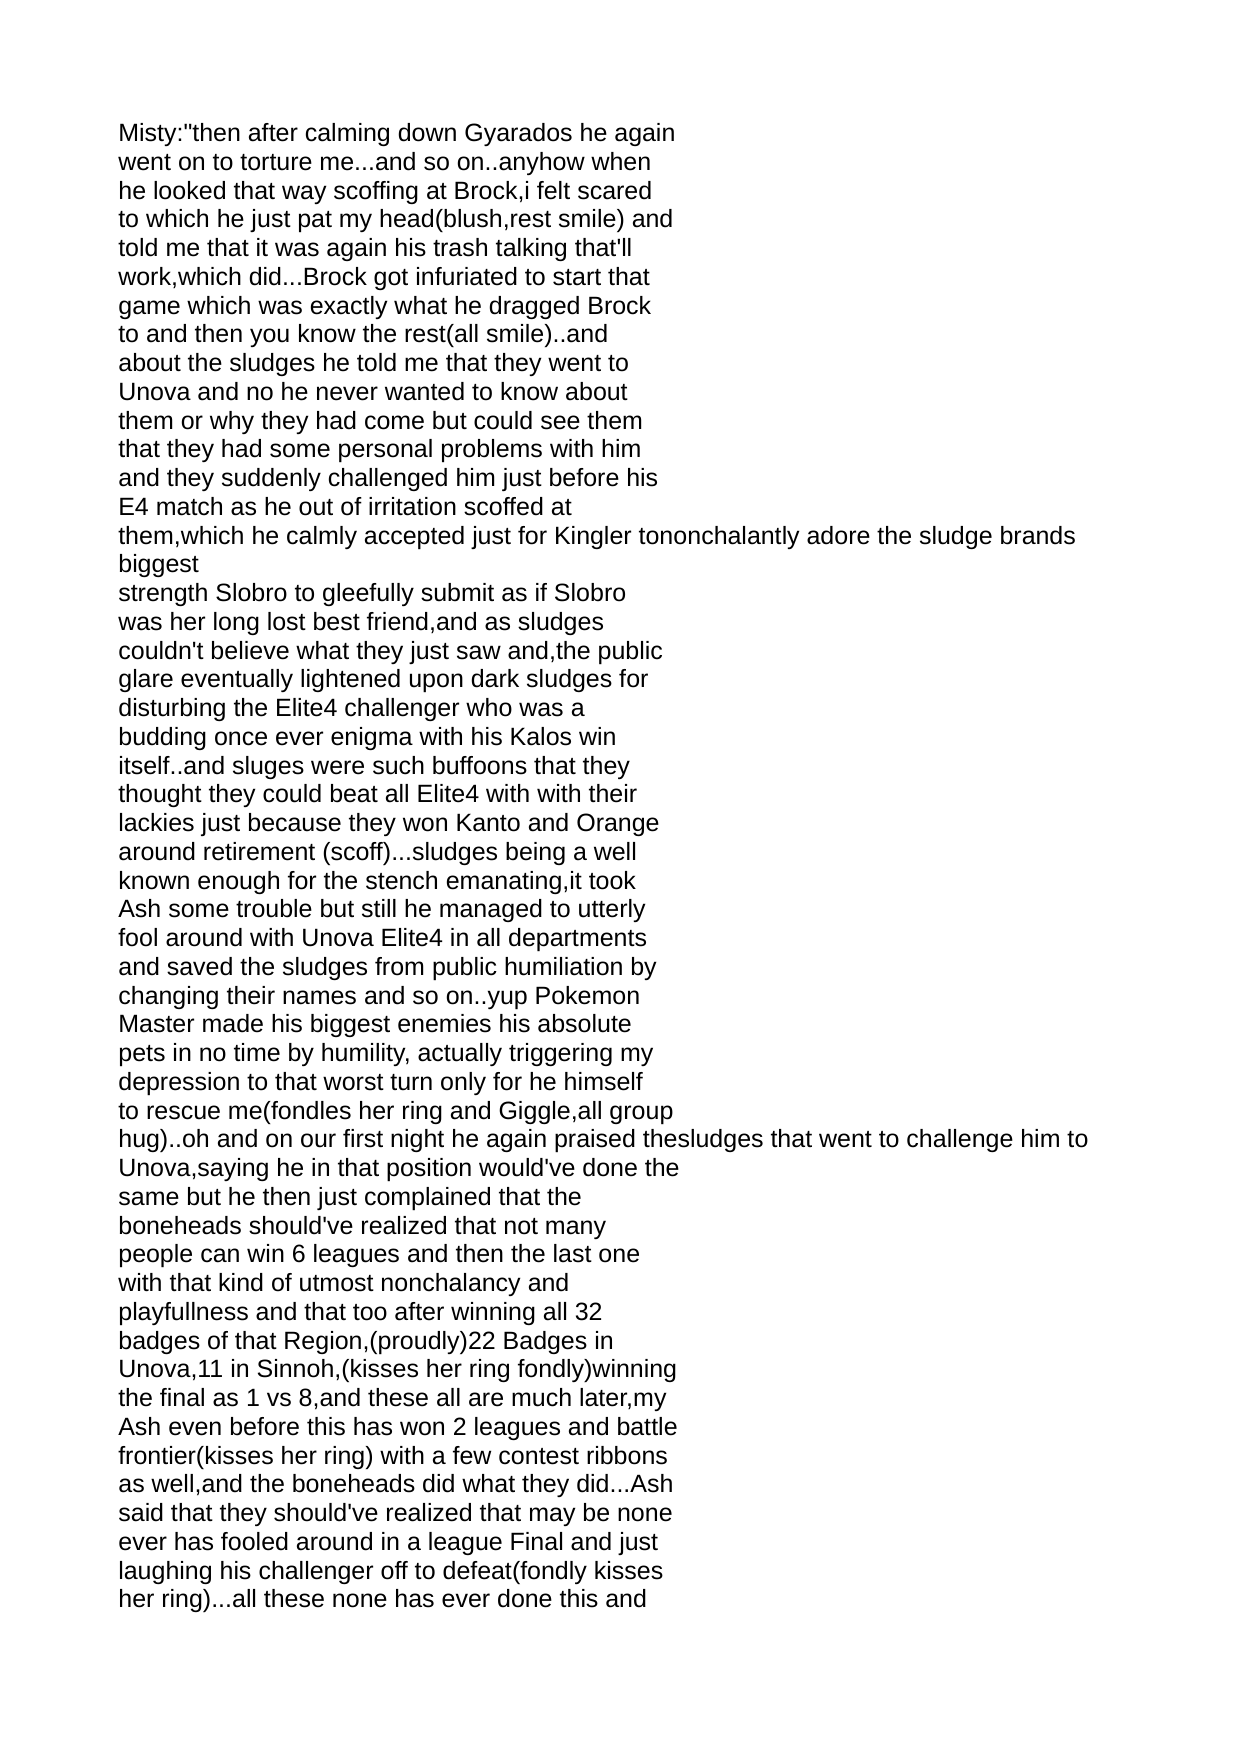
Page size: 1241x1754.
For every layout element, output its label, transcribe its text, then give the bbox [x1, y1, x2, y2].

text same but he then just complained that the [118, 1182, 1122, 1211]
text disturbing the Elite4 challenger who was a [118, 693, 1122, 722]
text around retirement (scoff)...sludges being a well [118, 837, 1122, 866]
text hug)..oh and on our first night he again praised thesludges that went to challenge him to [118, 1124, 1122, 1153]
text changing their names and so on..yup Pokemon [118, 981, 1122, 1009]
text work,which did...Brock got infuriated to start that [118, 262, 1122, 291]
text people can win 6 leagues and then the last one [118, 1239, 1122, 1268]
text that they had some personal problems with him [118, 434, 1122, 463]
text and saved the sludges from public humiliation by [118, 952, 1122, 981]
text her ring)...all these none has ever done this and [118, 1584, 1122, 1613]
text frontier(kisses her ring) with a few contest ribbons [118, 1441, 1122, 1469]
text Unova,saying he in that position would've done the [118, 1153, 1122, 1182]
text to which he just pat my head(blush,rest smile) and [118, 204, 1122, 233]
text them,which he calmly accepted just for Kingler tononchalantly adore the sludge brands biggest [118, 521, 1122, 578]
text laughing his challenger off to defeat(fondly kisses [118, 1556, 1122, 1584]
text itself..and sluges were such buffoons that they [118, 751, 1122, 779]
text ever has fooled around in a league Final and just [118, 1527, 1122, 1556]
text Misty:"then after calming down Gyarados he again [118, 118, 1122, 147]
text about the sludges he told me that they went to [118, 348, 1122, 377]
text boneheads should've realized that not many [118, 1211, 1122, 1239]
text Ash even before this has won 2 leagues and battle [118, 1412, 1122, 1441]
text Master made his biggest enemies his absolute [118, 1009, 1122, 1038]
text pets in no time by humility, actually triggering my [118, 1038, 1122, 1067]
text fool around with Unova Elite4 in all departments [118, 923, 1122, 952]
text Ash some trouble but still he managed to utterly [118, 894, 1122, 923]
text couldn't believe what they just saw and,the public [118, 636, 1122, 664]
text to and then you know the rest(all smile)..and [118, 319, 1122, 348]
text lackies just because they won Kanto and Orange [118, 808, 1122, 837]
text known enough for the stench emanating,it took [118, 866, 1122, 894]
text the final as 1 vs 8,and these all are much later,my [118, 1383, 1122, 1412]
text them or why they had come but could see them [118, 406, 1122, 434]
text he looked that way scoffing at Brock,i felt scared [118, 176, 1122, 204]
text was her long lost best friend,and as sludges [118, 607, 1122, 636]
text and they suddenly challenged him just before his [118, 463, 1122, 492]
text with that kind of utmost nonchalancy and [118, 1268, 1122, 1297]
text said that they should've realized that may be none [118, 1498, 1122, 1527]
text told me that it was again his trash talking that'll [118, 233, 1122, 262]
text Unova,11 in Sinnoh,(kisses her ring fondly)winning [118, 1354, 1122, 1383]
text as well,and the boneheads did what they did...Ash [118, 1469, 1122, 1498]
text badges of that Region,(proudly)22 Badges in [118, 1326, 1122, 1354]
text playfullness and that too after winning all 32 [118, 1297, 1122, 1326]
text strength Slobro to gleefully submit as if Slobro [118, 578, 1122, 607]
text went on to torture me...and so on..anyhow when [118, 147, 1122, 176]
text to rescue me(fondles her ring and Giggle,all group [118, 1096, 1122, 1124]
text budding once ever enigma with his Kalos win [118, 722, 1122, 751]
text depression to that worst turn only for he himself [118, 1067, 1122, 1096]
text glare eventually lightened upon dark sludges for [118, 664, 1122, 693]
text thought they could beat all Elite4 with with their [118, 779, 1122, 808]
text Unova and no he never wanted to know about [118, 377, 1122, 406]
text E4 match as he out of irritation scoffed at [118, 492, 1122, 521]
text game which was exactly what he dragged Brock [118, 291, 1122, 319]
